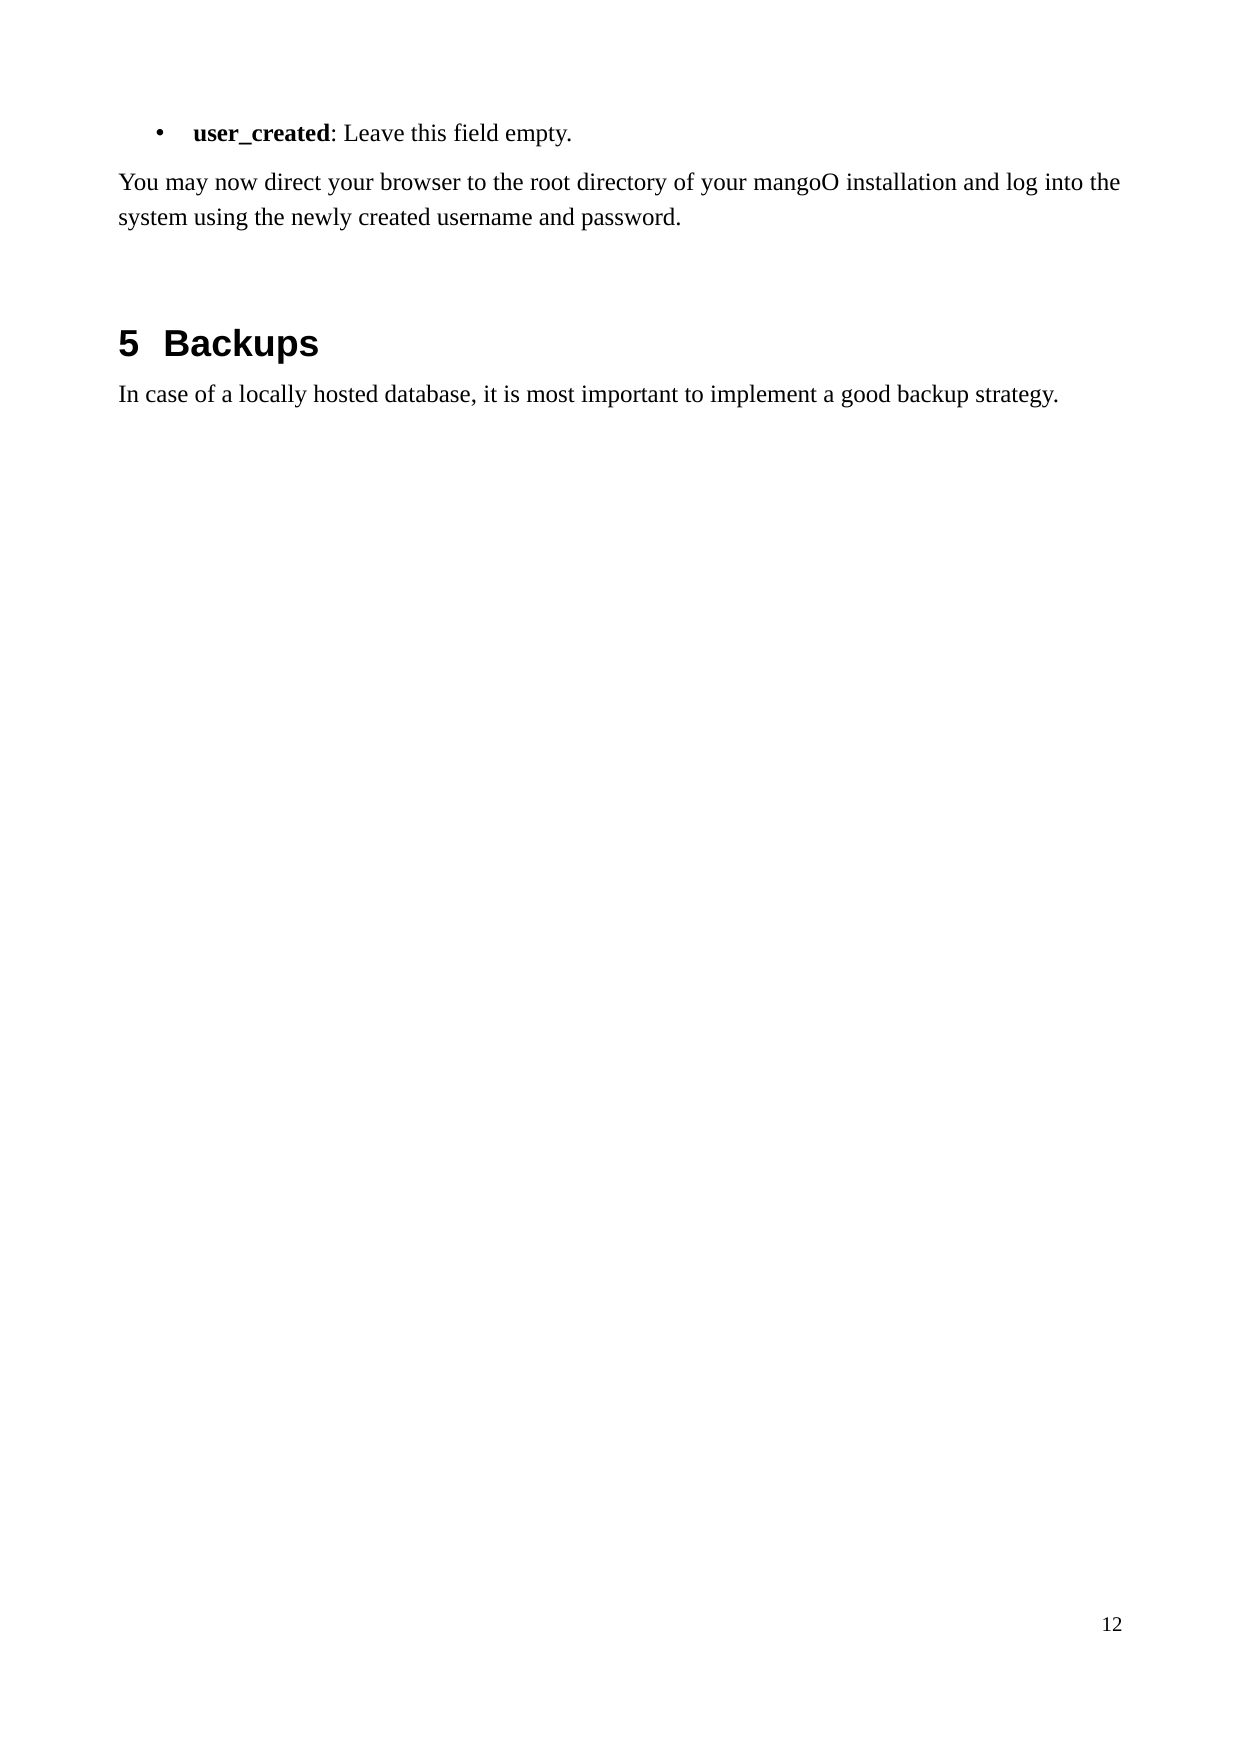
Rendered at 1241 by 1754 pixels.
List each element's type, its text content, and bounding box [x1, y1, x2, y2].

list user_created: Leave this field empty. [156, 118, 1122, 147]
subtitle Backups [118, 322, 1122, 365]
text In case of a locally hosted database, it is most important to implement a good backup strategy. [118, 379, 1122, 408]
text You may now direct your browser to the root directory of your mangoO installation and log into the system using the newly created username and password. [118, 167, 1122, 230]
